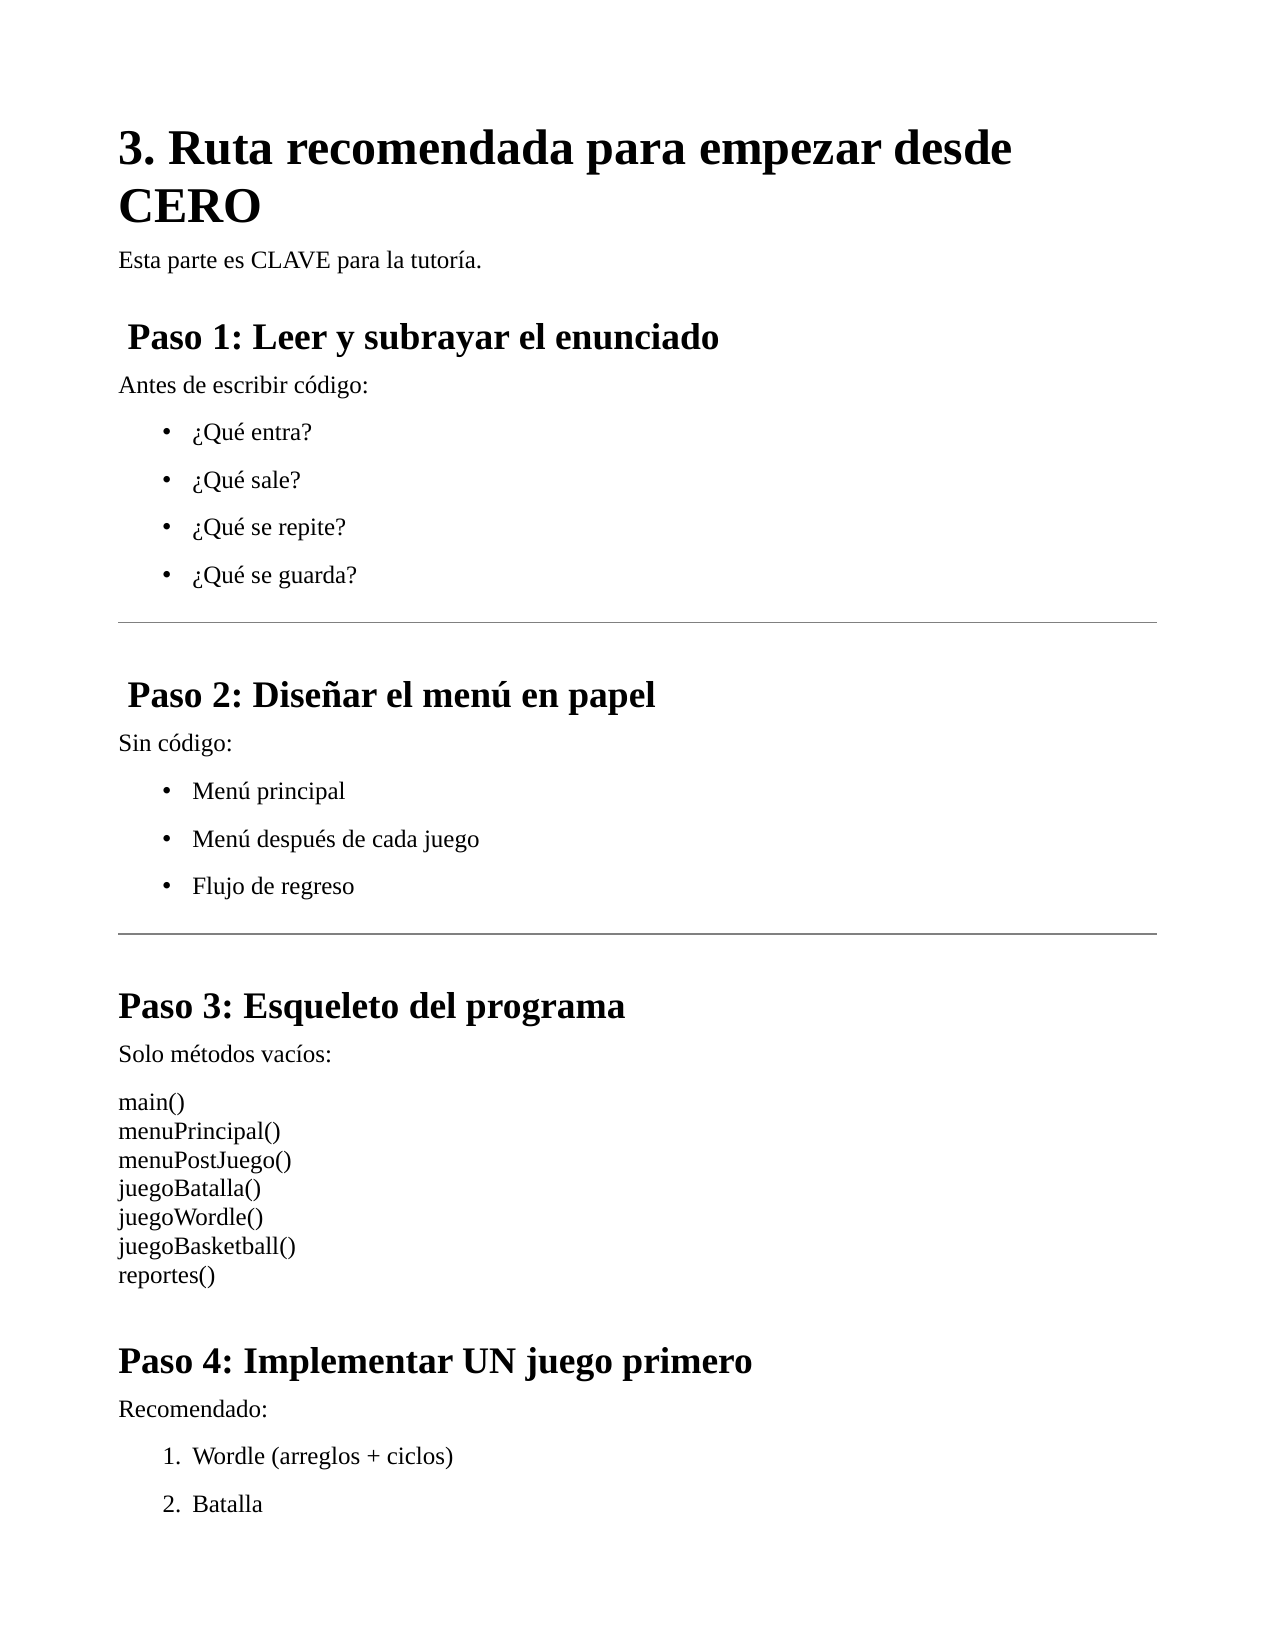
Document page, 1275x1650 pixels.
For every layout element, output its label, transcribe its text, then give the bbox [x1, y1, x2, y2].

text Antes de escribir código: [118, 370, 1157, 398]
text main() [118, 1087, 1157, 1116]
list Menú después de cada juego [162, 824, 1157, 852]
list ¿Qué se guarda? [162, 560, 1157, 589]
text Solo métodos vacíos: [118, 1039, 1157, 1068]
subtitle 3. Ruta recomendada para empezar desde CERO [118, 118, 1157, 233]
subtitle Paso 3: Esqueleto del programa [118, 984, 1157, 1027]
text juegoBatalla() [118, 1173, 1157, 1202]
list Wordle (arreglos + ciclos) [162, 1441, 1157, 1470]
list ¿Qué se repite? [162, 512, 1157, 541]
text menuPrincipal() [118, 1116, 1157, 1145]
text reportes() [118, 1260, 1157, 1288]
subtitle Paso 1: Leer y subrayar el enunciado [118, 314, 1157, 357]
list ¿Qué entra? [162, 417, 1157, 446]
text menuPostJuego() [118, 1145, 1157, 1173]
text juegoBasketball() [118, 1231, 1157, 1260]
list Flujo de regreso [162, 871, 1157, 900]
list ¿Qué sale? [162, 465, 1157, 494]
list Menú principal [162, 776, 1157, 805]
subtitle Paso 2: Diseñar el menú en papel [118, 673, 1157, 716]
text juegoWordle() [118, 1202, 1157, 1231]
list Batalla [162, 1489, 1157, 1518]
text Sin código: [118, 728, 1157, 757]
subtitle Paso 4: Implementar UN juego primero [118, 1338, 1157, 1381]
text Esta parte es CLAVE para la tutoría. [118, 246, 1157, 274]
text Recomendado: [118, 1394, 1157, 1422]
